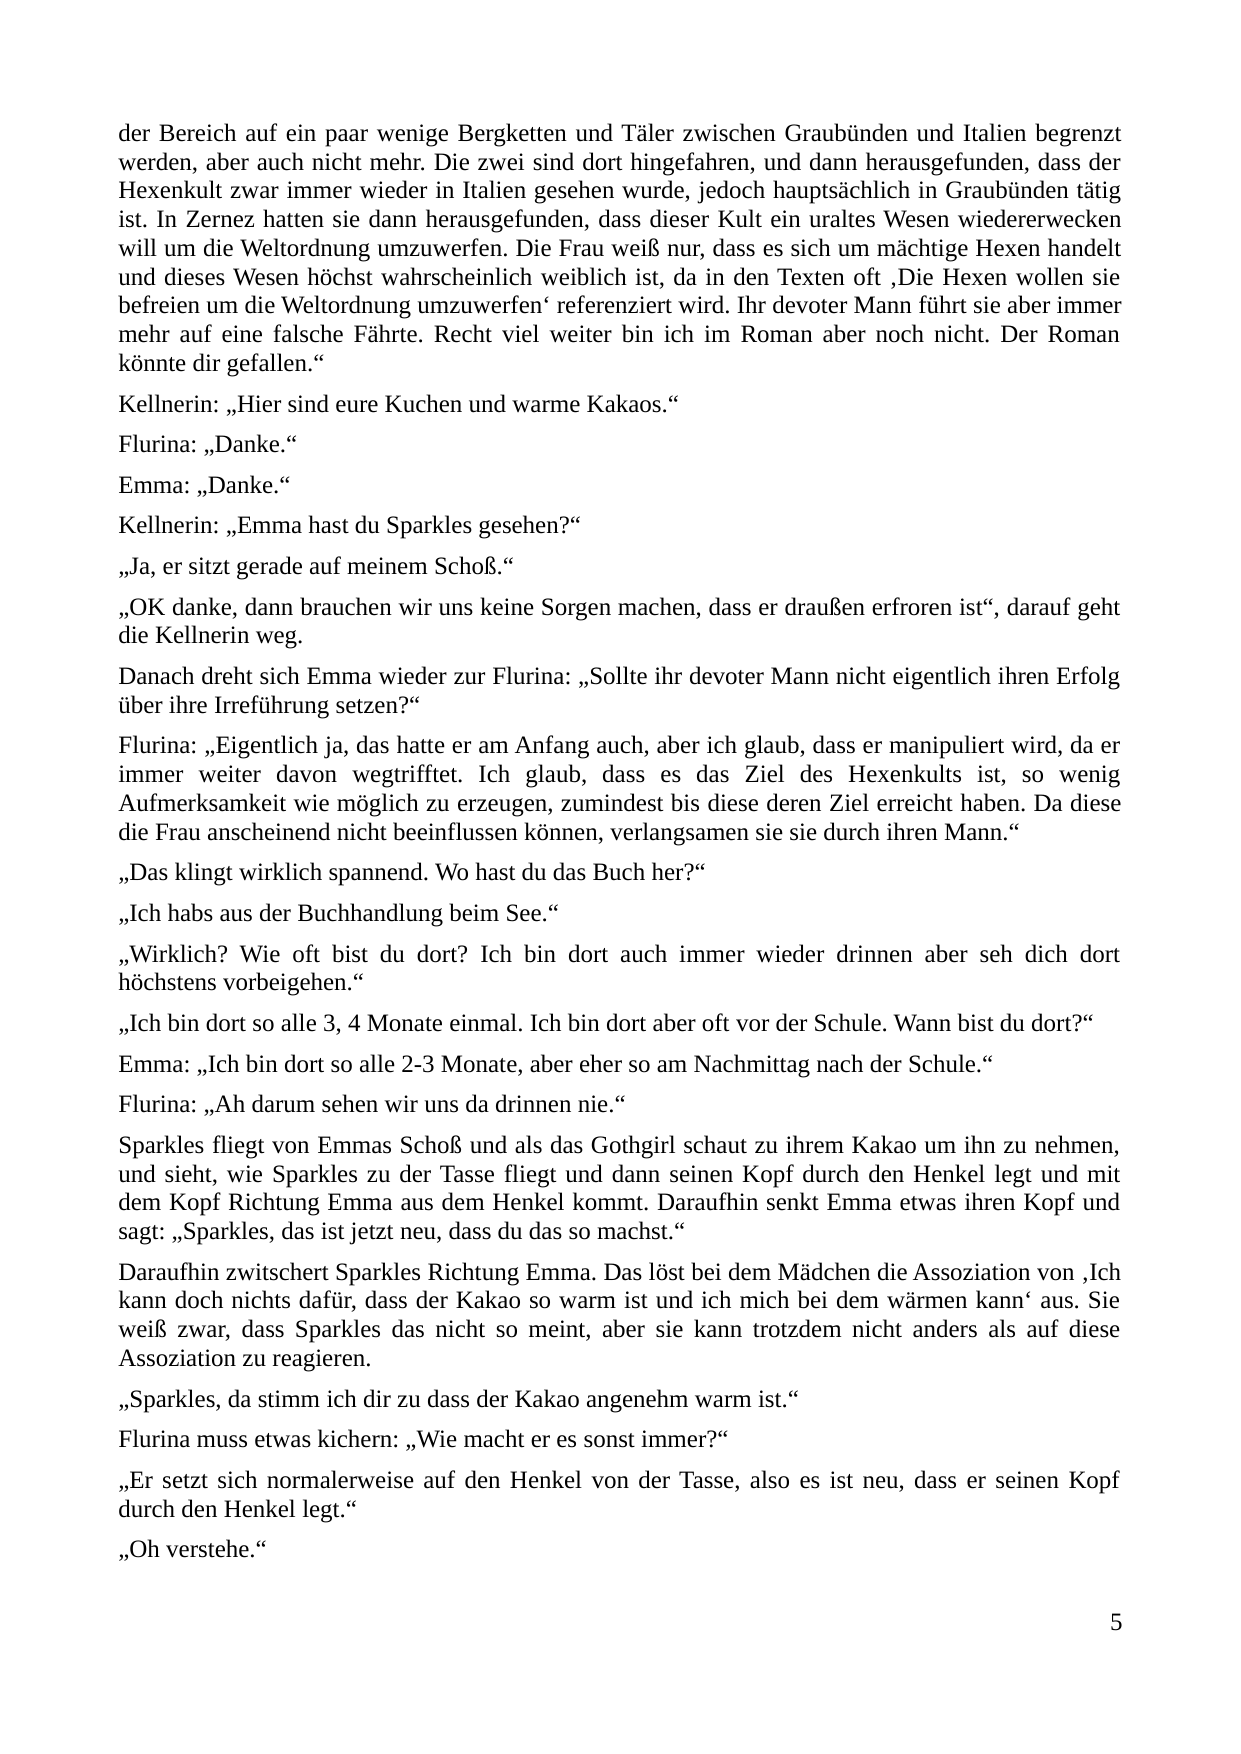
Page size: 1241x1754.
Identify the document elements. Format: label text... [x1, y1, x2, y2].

text Flurina muss etwas kichern: „Wie macht er es sonst immer?“ [118, 1424, 1122, 1453]
text Flurina: „Ah darum sehen wir uns da drinnen nie.“ [118, 1089, 1122, 1118]
text „OK danke, dann brauchen wir uns keine Sorgen machen, dass er draußen erfroren ist“, darauf geht die Kellnerin weg. [118, 592, 1122, 649]
text Flurina: „Eigentlich ja, das hatte er am Anfang auch, aber ich glaub, dass er manipuliert wird, da er immer weiter davon wegtrifftet. Ich glaub, dass es das Ziel des Hexenkults ist, so wenig Aufmerksamkeit wie möglich zu erzeugen, zumindest bis diese deren Ziel erreicht haben. Da diese die Frau anscheinend nicht beeinflussen können, verlangsamen sie sie durch ihren Mann.“ [118, 731, 1122, 846]
text „Ich bin dort so alle 3, 4 Monate einmal. Ich bin dort aber oft vor der Schule. Wann bist du dort?“ [118, 1008, 1122, 1037]
text „Wirklich? Wie oft bist du dort? Ich bin dort auch immer wieder drinnen aber seh dich dort höchstens vorbeigehen.“ [118, 939, 1122, 996]
text Flurina: „Danke.“ [118, 429, 1122, 458]
text „Er setzt sich normalerweise auf den Henkel von der Tasse, also es ist neu, dass er seinen Kopf durch den Henkel legt.“ [118, 1465, 1122, 1522]
text „Sparkles, da stimm ich dir zu dass der Kakao angenehm warm ist.“ [118, 1384, 1122, 1412]
text Danach dreht sich Emma wieder zur Flurina: „Sollte ihr devoter Mann nicht eigentlich ihren Erfolg über ihre Irreführung setzen?“ [118, 661, 1122, 719]
text Kellnerin: „Hier sind eure Kuchen und warme Kakaos.“ [118, 389, 1122, 417]
text Emma: „Ich bin dort so alle 2-3 Monate, aber eher so am Nachmittag nach der Schule.“ [118, 1049, 1122, 1077]
text „Oh verstehe.“ [118, 1534, 1122, 1563]
text Sparkles fliegt von Emmas Schoß und als das Gothgirl schaut zu ihrem Kakao um ihn zu nehmen, und sieht, wie Sparkles zu der Tasse fliegt und dann seinen Kopf durch den Henkel legt und mit dem Kopf Richtung Emma aus dem Henkel kommt. Daraufhin senkt Emma etwas ihren Kopf und sagt: „Sparkles, das ist jetzt neu, dass du das so machst.“ [118, 1130, 1122, 1245]
text Daraufhin zwitschert Sparkles Richtung Emma. Das löst bei dem Mädchen die Assoziation von ‚Ich kann doch nichts dafür, dass der Kakao so warm ist und ich mich bei dem wärmen kann‘ aus. Sie weiß zwar, dass Sparkles das nicht so meint, aber sie kann trotzdem nicht anders als auf diese Assoziation zu reagieren. [118, 1257, 1122, 1372]
text „Ich habs aus der Buchhandlung beim See.“ [118, 898, 1122, 927]
text der Bereich auf ein paar wenige Bergketten und Täler zwischen Graubünden und Italien begrenzt werden, aber auch nicht mehr. Die zwei sind dort hingefahren, und dann herausgefunden, dass der Hexenkult zwar immer wieder in Italien gesehen wurde, jedoch hauptsächlich in Graubünden tätig ist. In Zernez hatten sie dann herausgefunden, dass dieser Kult ein uraltes Wesen wiedererwecken will um die Weltordnung umzuwerfen. Die Frau weiß nur, dass es sich um mächtige Hexen handelt und dieses Wesen höchst wahrscheinlich weiblich ist, da in den Texten oft ‚Die Hexen wollen sie befreien um die Weltordnung umzuwerfen‘ referenziert wird. Ihr devoter Mann führt sie aber immer mehr auf eine falsche Fährte. Recht viel weiter bin ich im Roman aber noch nicht. Der Roman könnte dir gefallen.“ [118, 118, 1122, 377]
text Emma: „Danke.“ [118, 470, 1122, 499]
text „Ja, er sitzt gerade auf meinem Schoß.“ [118, 551, 1122, 580]
text „Das klingt wirklich spannend. Wo hast du das Buch her?“ [118, 857, 1122, 886]
text Kellnerin: „Emma hast du Sparkles gesehen?“ [118, 511, 1122, 539]
